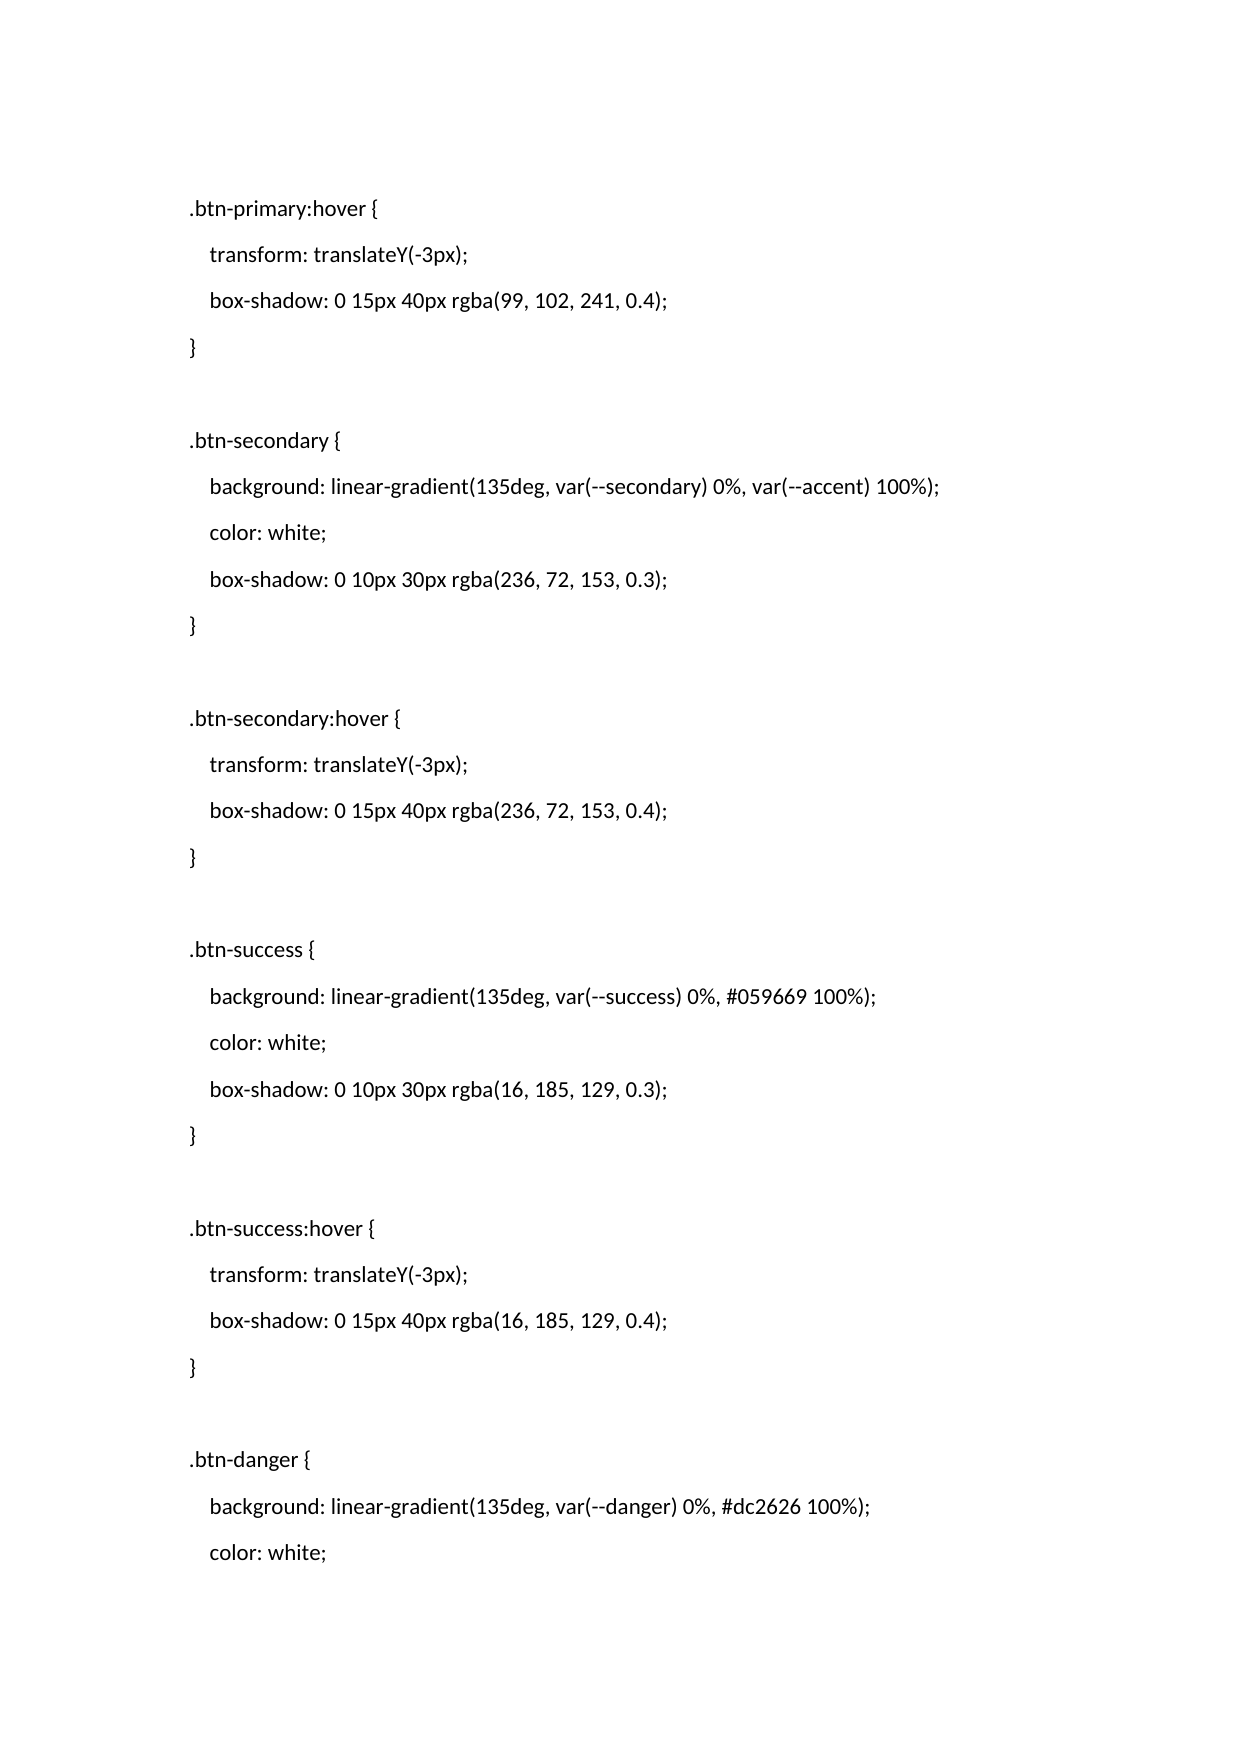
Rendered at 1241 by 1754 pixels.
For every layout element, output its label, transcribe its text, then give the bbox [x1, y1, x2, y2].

text .btn-success:hover { [148, 1214, 1093, 1242]
text .btn-primary:hover { [148, 194, 1093, 222]
text background: linear-gradient(135deg, var(--secondary) 0%, var(--accent) 100%); [148, 472, 1093, 500]
text } [148, 611, 1093, 639]
text transform: translateY(-3px); [148, 240, 1093, 268]
text background: linear-gradient(135deg, var(--success) 0%, #059669 100%); [148, 982, 1093, 1010]
text .btn-secondary { [148, 426, 1093, 454]
text color: white; [148, 518, 1093, 546]
text box-shadow: 0 10px 30px rgba(16, 185, 129, 0.3); [148, 1075, 1093, 1103]
text .btn-danger { [148, 1446, 1093, 1473]
text box-shadow: 0 15px 40px rgba(99, 102, 241, 0.4); [148, 287, 1093, 315]
text box-shadow: 0 15px 40px rgba(16, 185, 129, 0.4); [148, 1306, 1093, 1334]
text .btn-secondary:hover { [148, 704, 1093, 732]
text .btn-success { [148, 936, 1093, 964]
text box-shadow: 0 15px 40px rgba(236, 72, 153, 0.4); [148, 797, 1093, 824]
text transform: translateY(-3px); [148, 1260, 1093, 1288]
text background: linear-gradient(135deg, var(--danger) 0%, #dc2626 100%); [148, 1492, 1093, 1520]
text } [148, 1121, 1093, 1149]
text } [148, 333, 1093, 361]
text } [148, 843, 1093, 871]
text transform: translateY(-3px); [148, 750, 1093, 778]
text box-shadow: 0 10px 30px rgba(236, 72, 153, 0.3); [148, 565, 1093, 593]
text color: white; [148, 1538, 1093, 1566]
text } [148, 1353, 1093, 1381]
text color: white; [148, 1028, 1093, 1056]
